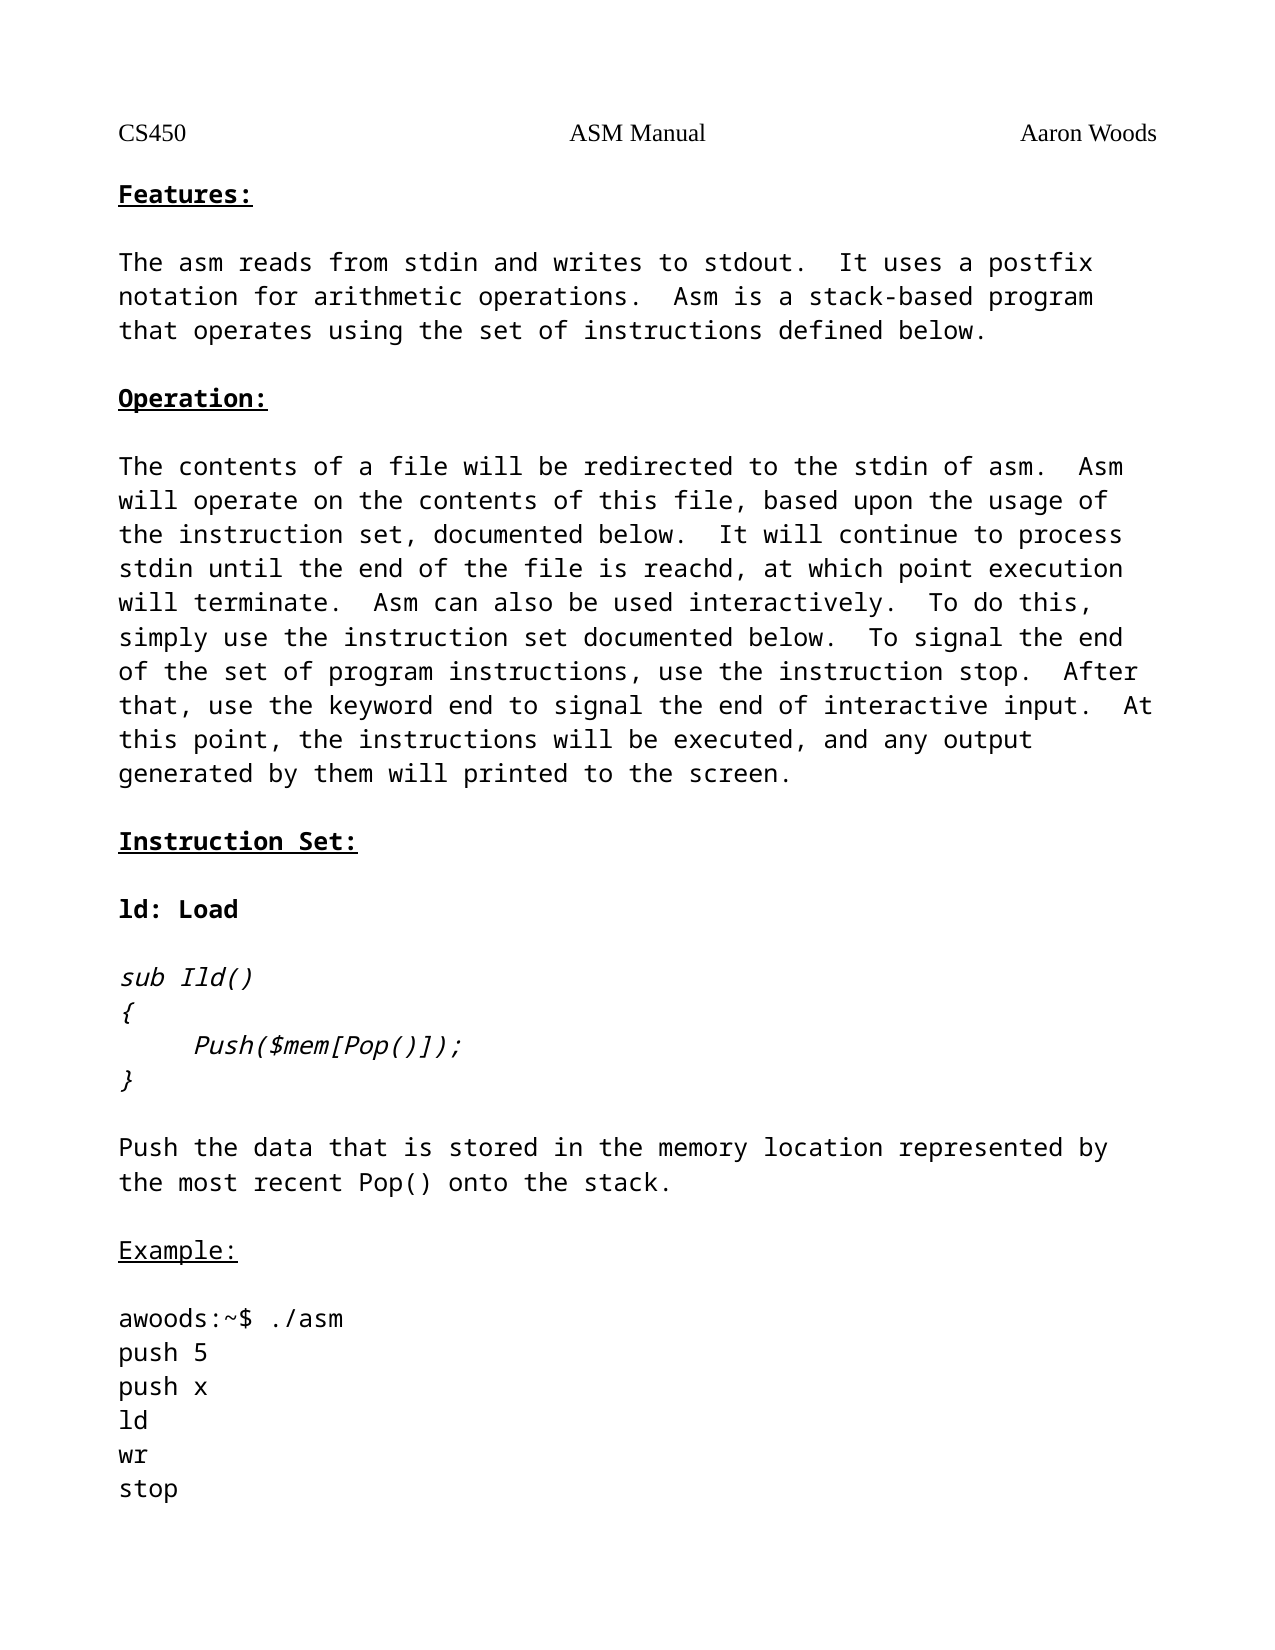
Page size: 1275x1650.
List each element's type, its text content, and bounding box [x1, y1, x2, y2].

text ld: Load [118, 892, 1157, 926]
text } [118, 1062, 1157, 1096]
text Features: [118, 176, 1157, 210]
text stop [118, 1471, 1157, 1505]
text Push the data that is stored in the memory location represented by the most recent Pop() onto the stack. [118, 1130, 1157, 1198]
text ld [118, 1403, 1157, 1437]
text { [118, 994, 1157, 1028]
text wr [118, 1437, 1157, 1471]
text The contents of a file will be redirected to the stdin of asm. Asm will operate on the contents of this file, based upon the usage of the instruction set, documented below. It will continue to process stdin until the end of the file is reachd, at which point execution will terminate. Asm can also be used interactively. To do this, simply use the instruction set documented below. To signal the end of the set of program instructions, use the instruction stop. After that, use the keyword end to signal the end of interactive input. At this point, the instructions will be executed, and any output generated by them will printed to the screen. [118, 449, 1157, 789]
text push x [118, 1368, 1157, 1403]
text awoods:~$ ./asm [118, 1300, 1157, 1334]
text Push($mem[Pop()]); [118, 1028, 1157, 1062]
text Operation: [118, 381, 1157, 415]
text The asm reads from stdin and writes to stdout. It uses a postfix notation for arithmetic operations. Asm is a stack-based program that operates using the set of instructions defined below. [118, 244, 1157, 347]
text Instruction Set: [118, 823, 1157, 858]
text sub Ild() [118, 960, 1157, 994]
text push 5 [118, 1334, 1157, 1368]
text Example: [118, 1232, 1157, 1266]
